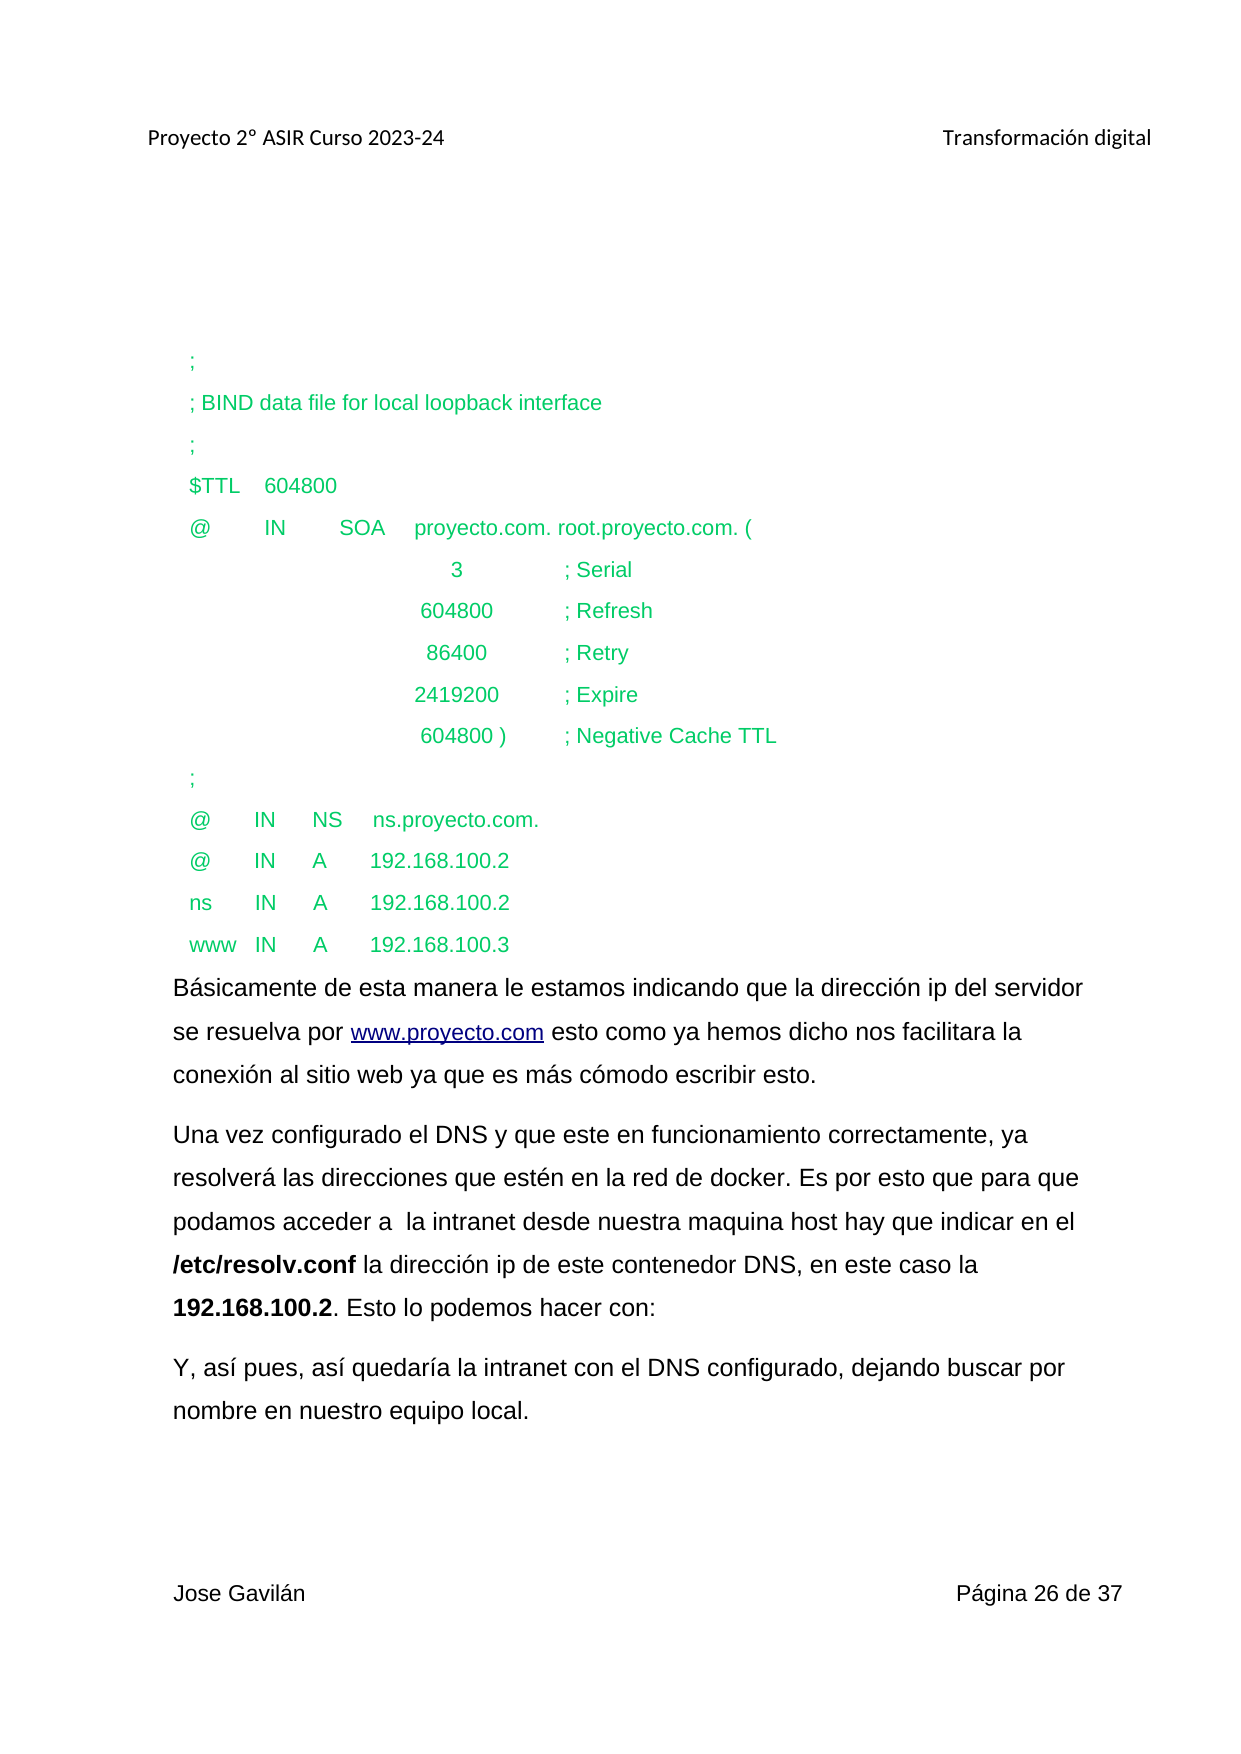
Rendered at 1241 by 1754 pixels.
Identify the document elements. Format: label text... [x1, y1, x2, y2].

text 86400 ; Retry [189, 640, 1093, 665]
text ; [189, 432, 1093, 457]
text 3 ; Serial [189, 557, 1093, 582]
text ; [189, 348, 1093, 373]
text $TTL 604800 [189, 473, 1093, 498]
text ns IN A 192.168.100.2 [189, 890, 1093, 915]
text Y, así pues, así quedaría la intranet con el DNS configurado, dejando buscar por nombre en nuestro equipo local. [173, 1353, 1092, 1425]
text Básicamente de esta manera le estamos indicando que la dirección ip del servidor se resuelva por www.proyecto.com esto como ya hemos dicho nos facilitara la conexión al sitio web ya que es más cómodo escribir esto. [173, 973, 1092, 1089]
text 604800 ) ; Negative Cache TTL [189, 723, 1093, 748]
text 604800 ; Refresh [189, 598, 1093, 623]
text 2419200 ; Expire [189, 682, 1093, 707]
text @ IN SOA proyecto.com. root.proyecto.com. ( [189, 515, 1093, 540]
text @ IN A 192.168.100.2 [189, 848, 1093, 873]
text ; [189, 765, 1093, 790]
text @ IN NS ns.proyecto.com. [189, 807, 1093, 832]
text www IN A 192.168.100.3 [189, 932, 1093, 957]
text ; BIND data file for local loopback interface [189, 390, 1093, 415]
text Una vez configurado el DNS y que este en funcionamiento correctamente, ya resolverá las direcciones que estén en la red de docker. Es por esto que para que podamos acceder a la intranet desde nuestra maquina host hay que indicar en el /etc/resolv.conf la dirección ip de este contenedor DNS, en este caso la 192.168.100.2. Esto lo podemos hacer con: [173, 1120, 1092, 1322]
